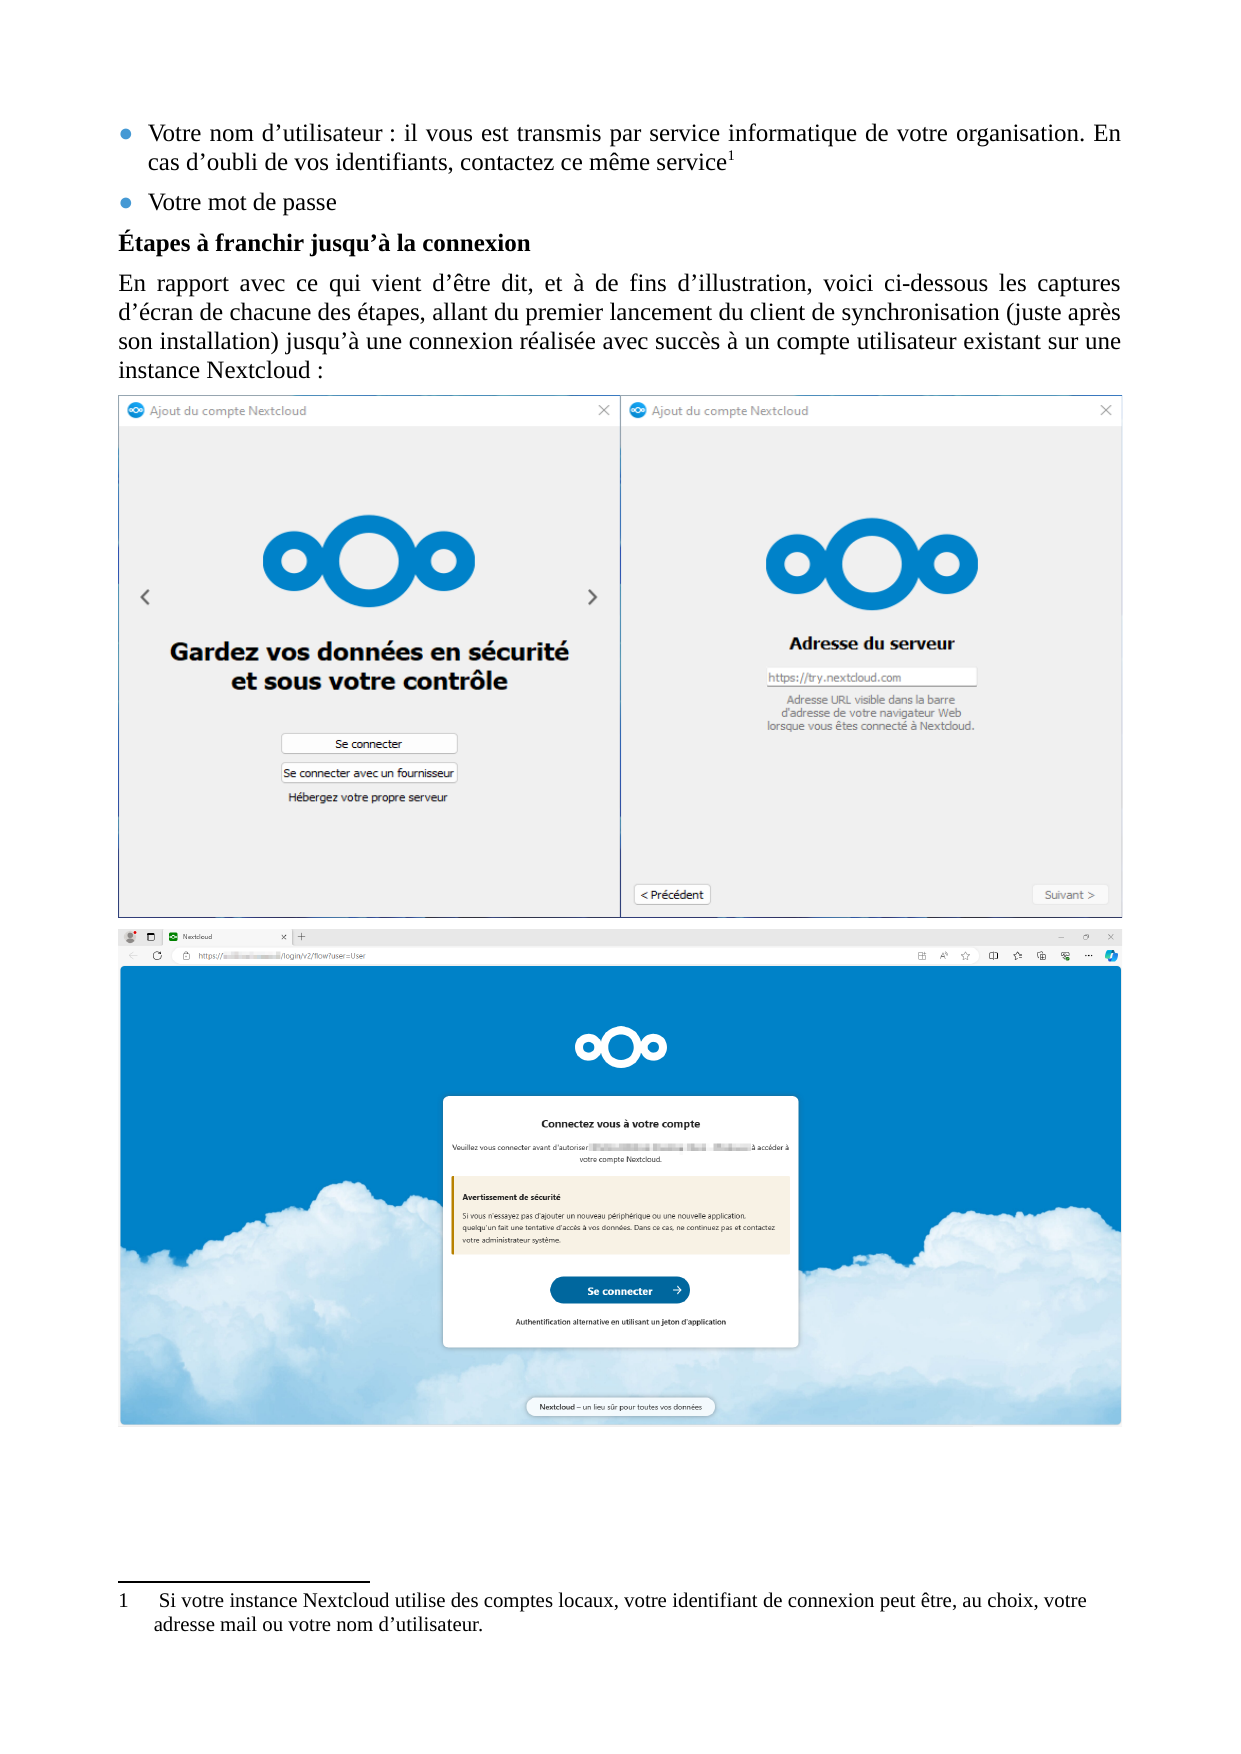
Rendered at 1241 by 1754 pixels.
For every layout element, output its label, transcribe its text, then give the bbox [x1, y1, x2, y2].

list Votre mot de passe [118, 187, 1122, 216]
picture [118, 395, 1123, 918]
picture [118, 929, 1123, 1427]
list Si votre instance Nextcloud utilise des comptes locaux, votre identifiant de connexion peut être, au choix, votre adresse mail ou votre nom d’utilisateur. [118, 1588, 1122, 1636]
text En rapport avec ce qui vient d’être dit, et à de fins d’illustration, voici ci-dessous les captures d’écran de chacune des étapes, allant du premier lancement du client de synchronisation (juste après son installation) jusqu’à une connexion réalisée avec succès à un compte utilisateur existant sur une instance Nextcloud : [118, 268, 1122, 383]
list Votre nom d’utilisateur : il vous est transmis par service informatique de votre organisation. En cas d’oubli de vos identifiants, contactez ce même service [118, 118, 1122, 176]
text Étapes à franchir jusqu’à la connexion [118, 228, 1122, 257]
